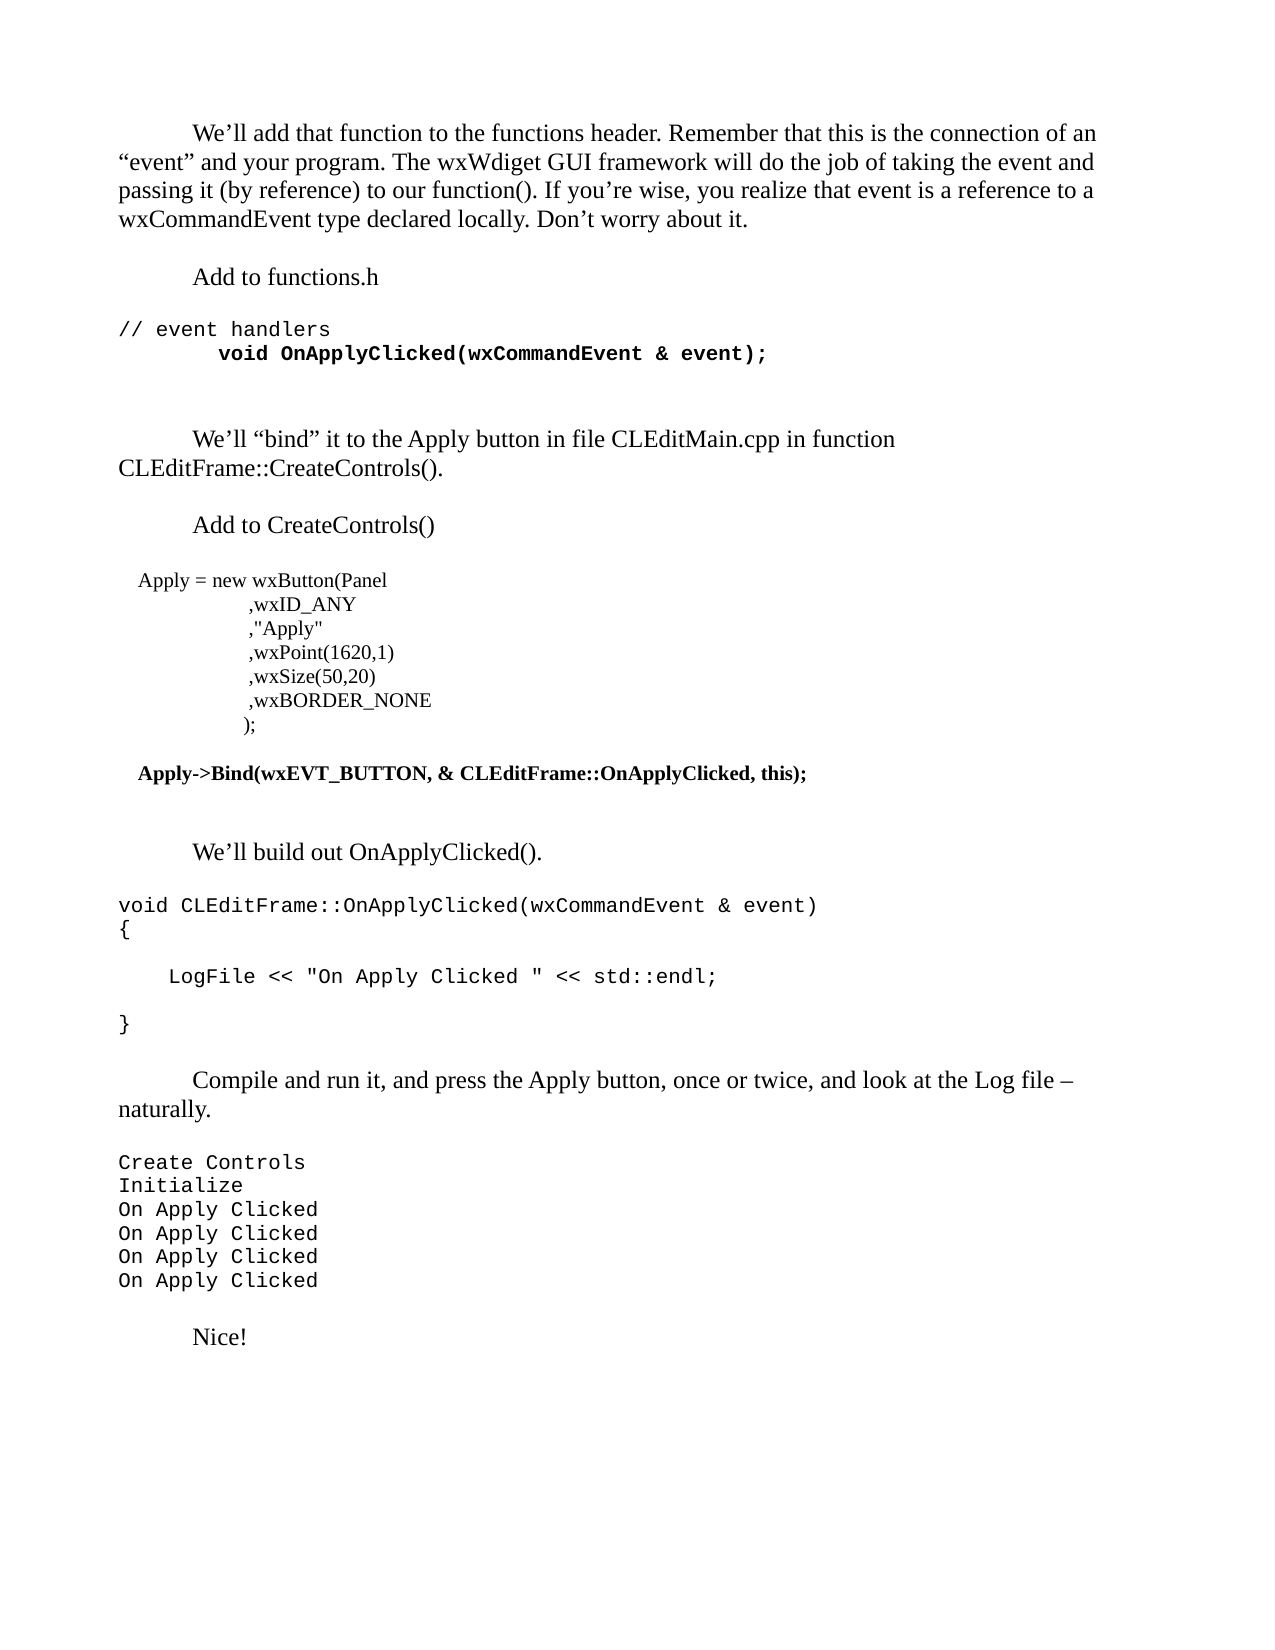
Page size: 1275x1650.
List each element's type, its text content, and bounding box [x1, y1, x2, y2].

text Nice! [118, 1322, 1157, 1353]
text ,"Apply" [118, 616, 1157, 640]
text { [118, 918, 1157, 942]
text void OnApplyClicked(wxCommandEvent & event); [118, 343, 1157, 367]
text ,wxBORDER_NONE [118, 688, 1157, 712]
text Create Controls [118, 1152, 1157, 1175]
text ); [118, 712, 1157, 736]
text On Apply Clicked [118, 1246, 1157, 1270]
text Initialize [118, 1175, 1157, 1199]
text We’ll build out OnApplyClicked(). [118, 837, 1157, 866]
text Add to functions.h [118, 262, 1157, 291]
text ,wxID_ANY [118, 592, 1157, 616]
text On Apply Clicked [118, 1199, 1157, 1223]
text On Apply Clicked [118, 1270, 1157, 1293]
text On Apply Clicked [118, 1223, 1157, 1246]
text Apply->Bind(wxEVT_BUTTON, & CLEditFrame::OnApplyClicked, this); [118, 760, 1157, 784]
text Add to CreateControls() [118, 510, 1157, 539]
text void CLEditFrame::OnApplyClicked(wxCommandEvent & event) [118, 895, 1157, 918]
text ,wxPoint(1620,1) [118, 640, 1157, 664]
text We’ll “bind” it to the Apply button in file CLEditMain.cpp in function CLEditFrame::CreateControls(). [118, 424, 1157, 482]
text Compile and run it, and press the Apply button, once or twice, and look at the Log file – naturally. [118, 1065, 1157, 1123]
text Apply = new wxButton(Panel [118, 568, 1157, 592]
text ,wxSize(50,20) [118, 664, 1157, 688]
text // event handlers [118, 319, 1157, 343]
text We’ll add that function to the functions header. Remember that this is the connection of an “event” and your program. The wxWdiget GUI framework will do the job of taking the event and passing it (by reference) to our function(). If you’re wise, you realize that event is a reference to a wxCommandEvent type declared locally. Don’t worry about it. [118, 118, 1157, 233]
text } [118, 1013, 1157, 1037]
text LogFile << "On Apply Clicked " << std::endl; [118, 966, 1157, 989]
